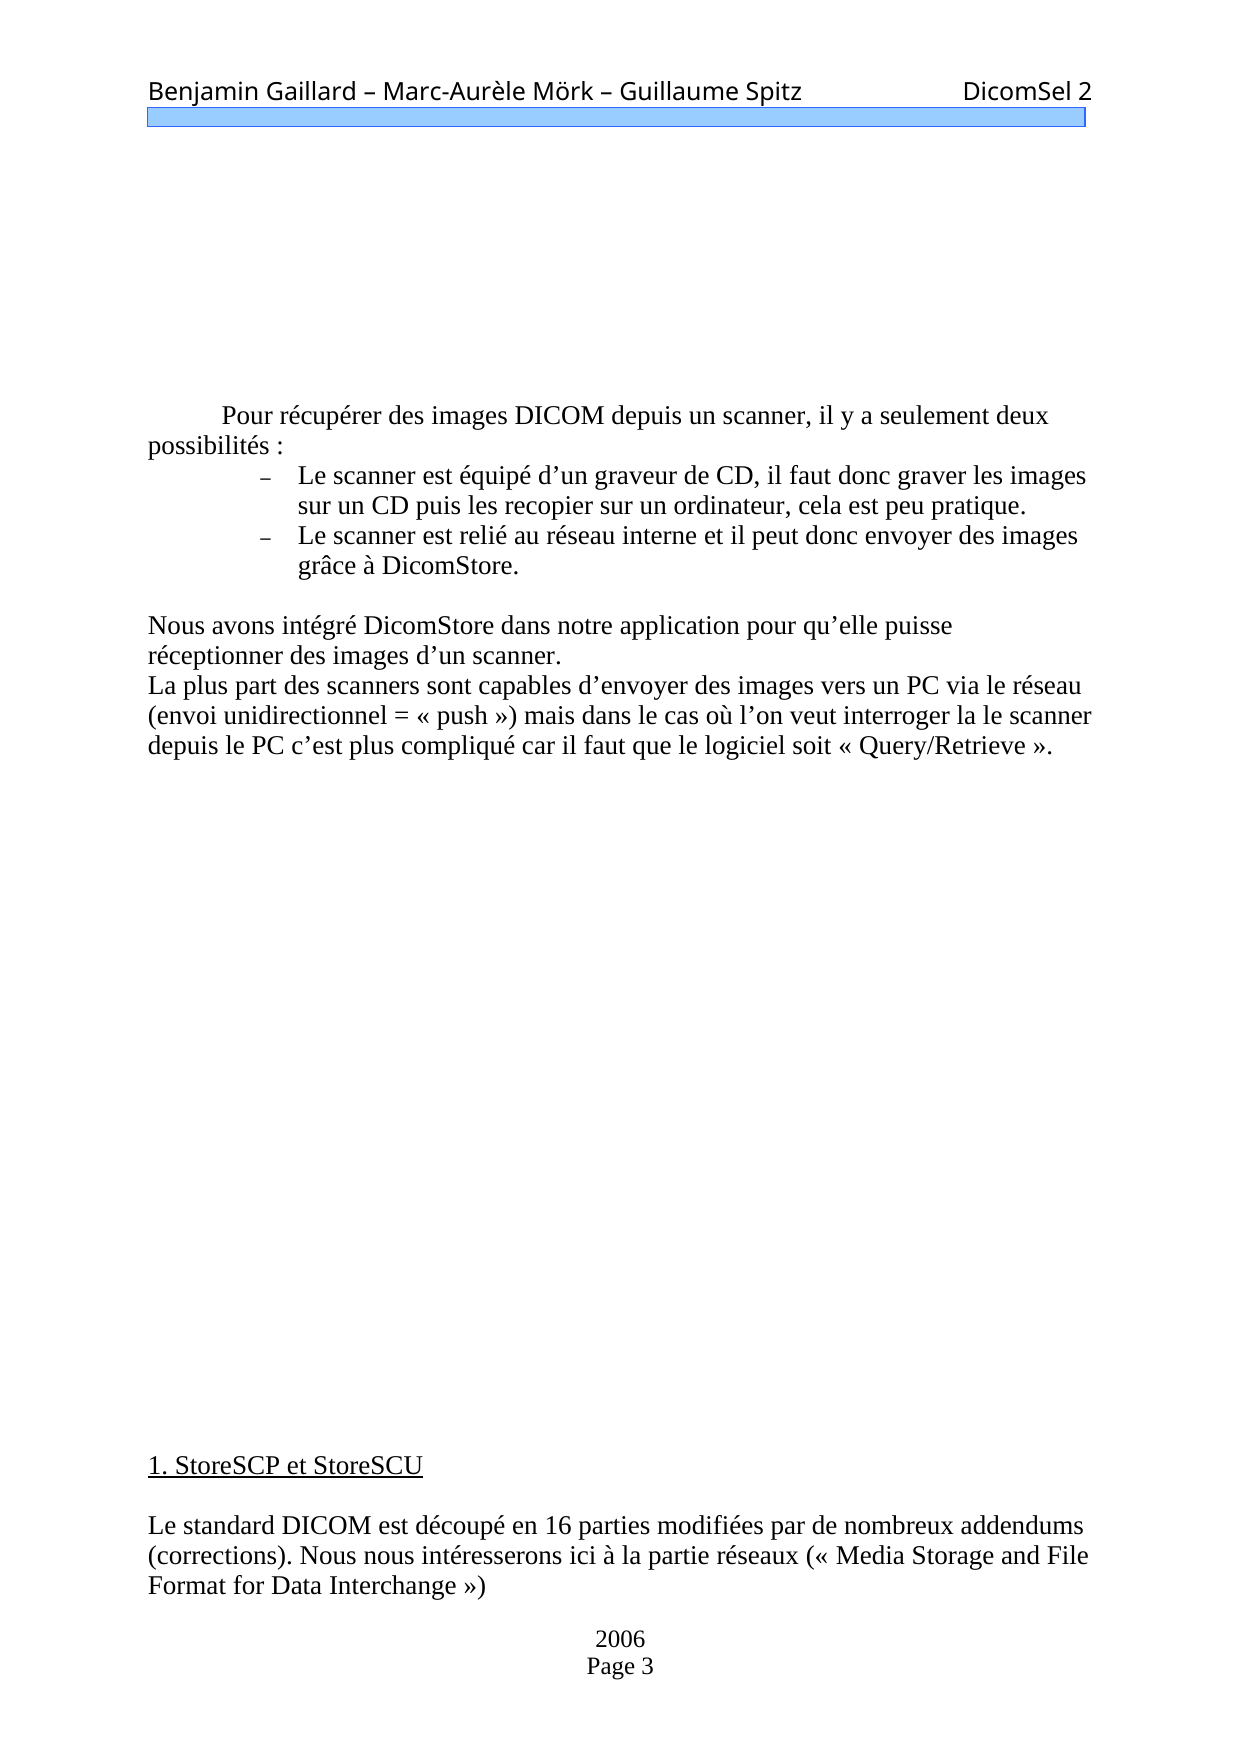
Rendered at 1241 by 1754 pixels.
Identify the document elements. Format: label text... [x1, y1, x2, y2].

list Le scanner est relié au réseau interne et il peut donc envoyer des images grâce à DicomStore. [260, 520, 1092, 580]
text Nous avons intégré DicomStore dans notre application pour qu’elle puisse réceptionner des images d’un scanner. [148, 610, 1092, 670]
text Le standard DICOM est découpé en 16 parties modifiées par de nombreux addendums (corrections). Nous nous intéresserons ici à la partie réseaux (« Media Storage and File Format for Data Interchange ») [148, 1510, 1092, 1600]
text Pour récupérer des images DICOM depuis un scanner, il y a seulement deux possibilités : [148, 400, 1092, 460]
text La plus part des scanners sont capables d’envoyer des images vers un PC via le réseau (envoi unidirectionnel = « push ») mais dans le cas où l’on veut interroger la le scanner depuis le PC c’est plus compliqué car il faut que le logiciel soit « Query/Retrieve ». [148, 670, 1092, 760]
text 1. StoreSCP et StoreSCU [148, 1450, 1092, 1480]
list Le scanner est équipé d’un graveur de CD, il faut donc graver les images sur un CD puis les recopier sur un ordinateur, cela est peu pratique. [260, 460, 1092, 520]
